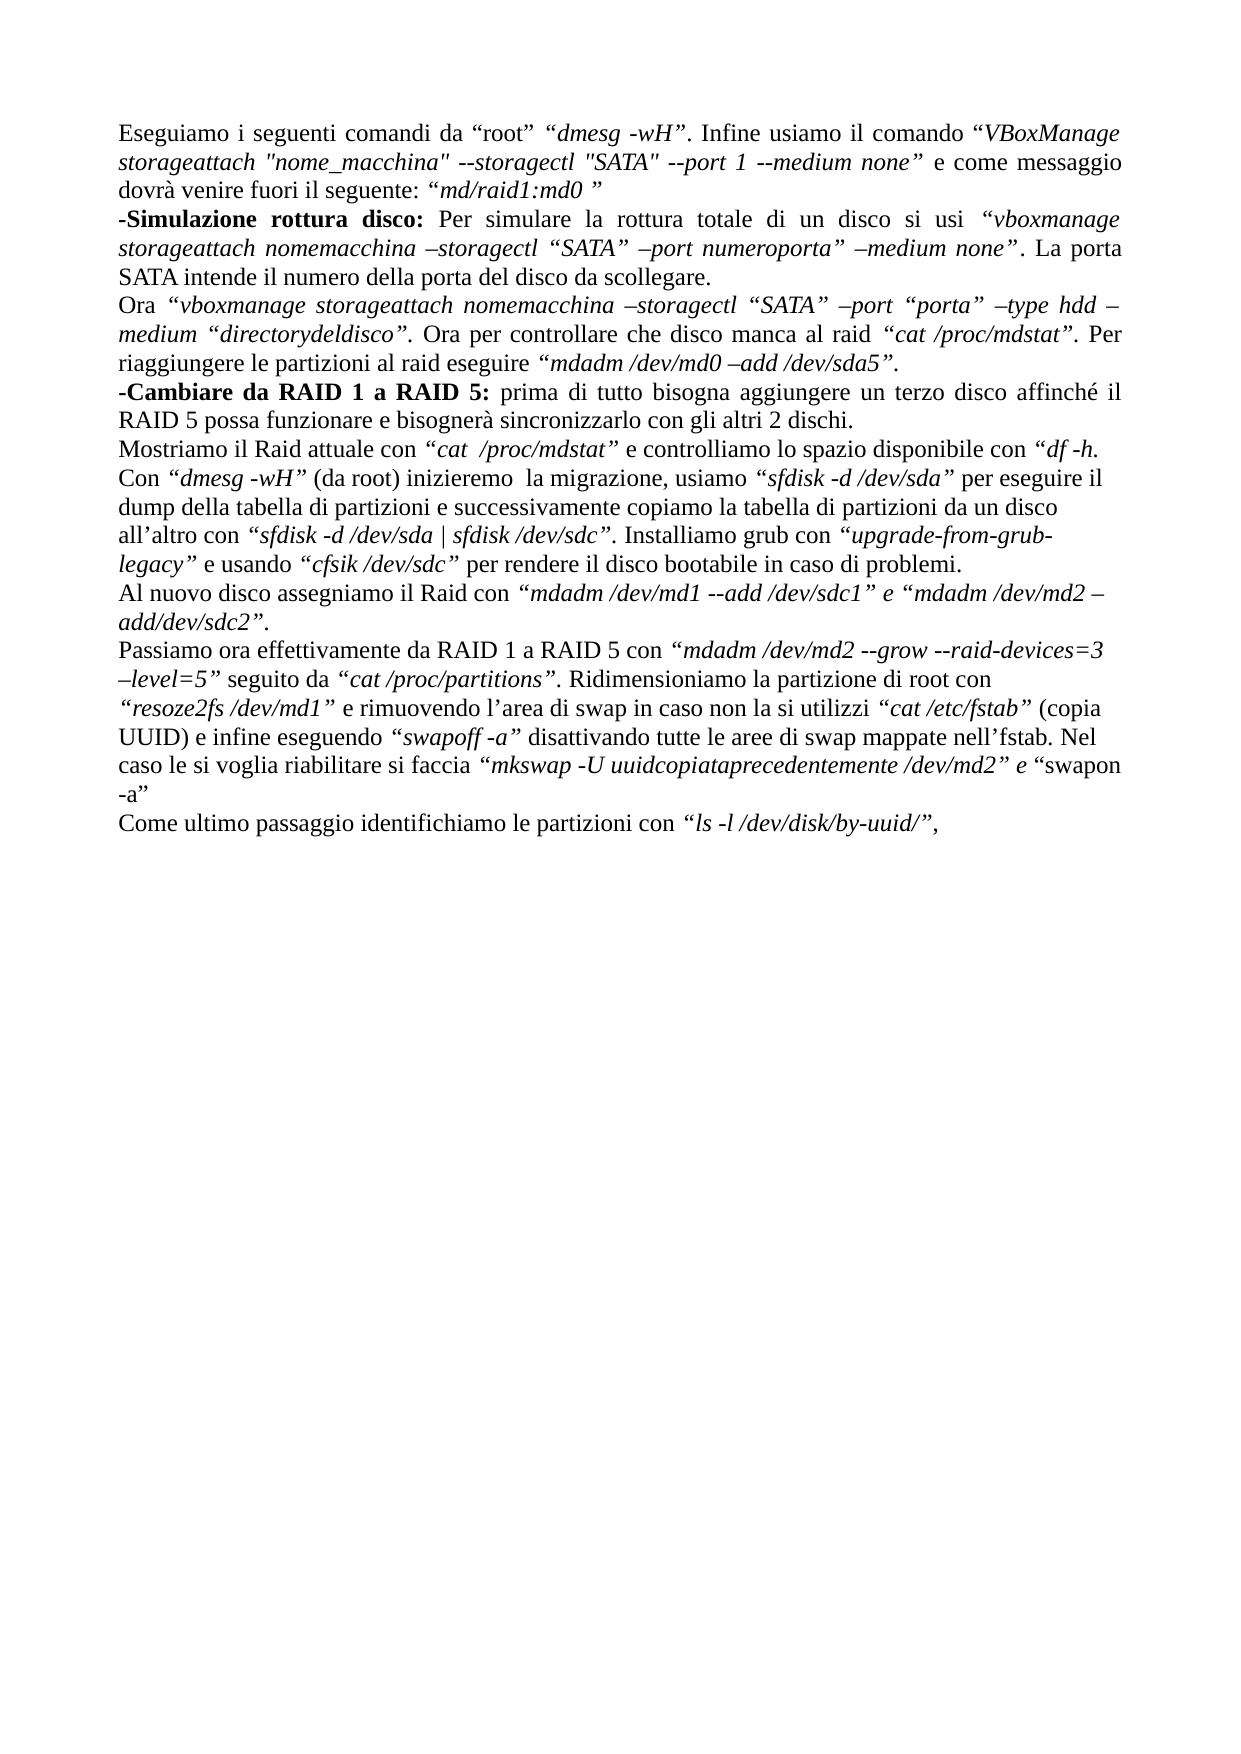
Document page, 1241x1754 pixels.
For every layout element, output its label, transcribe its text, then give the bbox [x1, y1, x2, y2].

text Come ultimo passaggio identifichiamo le partizioni con “ls -l /dev/disk/by-uuid/”, [118, 808, 1122, 837]
text Eseguiamo i seguenti comandi da “root” “dmesg -wH”. Infine usiamo il comando “VBoxManage storageattach "nome_macchina" --storagectl "SATA" --port 1 --medium none” e come messaggio dovrà venire fuori il seguente: “md/raid1:md0 ” [118, 118, 1122, 204]
text Mostriamo il Raid attuale con “cat /proc/mdstat” e controlliamo lo spazio disponibile con “df -h. Con “dmesg -wH” (da root) inizieremo la migrazione, usiamo “sfdisk -d /dev/sda” per eseguire il dump della tabella di partizioni e successivamente copiamo la tabella di partizioni da un disco all’altro con “sfdisk -d /dev/sda | sfdisk /dev/sdc”. Installiamo grub con “upgrade-from-grub-legacy” e usando “cfsik /dev/sdc” per rendere il disco bootabile in caso di problemi. Al nuovo disco assegniamo il Raid con “mdadm /dev/md1 --add /dev/sdc1” e “mdadm /dev/md2 –add/dev/sdc2”. [118, 434, 1122, 636]
text -Cambiare da RAID 1 a RAID 5: prima di tutto bisogna aggiungere un terzo disco affinché il RAID 5 possa funzionare e bisognerà sincronizzarlo con gli altri 2 dischi. [118, 377, 1122, 434]
text Ora “vboxmanage storageattach nomemacchina –storagectl “SATA” –port “porta” –type hdd –medium “directorydeldisco”. Ora per controllare che disco manca al raid “cat /proc/mdstat”. Per riaggiungere le partizioni al raid eseguire “mdadm /dev/md0 –add /dev/sda5”. [118, 291, 1122, 377]
text -Simulazione rottura disco: Per simulare la rottura totale di un disco si usi “vboxmanage storageattach nomemacchina –storagectl “SATA” –port numeroporta” –medium none”. La porta SATA intende il numero della porta del disco da scollegare. [118, 204, 1122, 291]
text Passiamo ora effettivamente da RAID 1 a RAID 5 con “mdadm /dev/md2 --grow --raid-devices=3 –level=5” seguito da “cat /proc/partitions”. Ridimensioniamo la partizione di root con “resoze2fs /dev/md1” e rimuovendo l’area di swap in caso non la si utilizzi “cat /etc/fstab” (copia UUID) e infine eseguendo “swapoff -a” disattivando tutte le aree di swap mappate nell’fstab. Nel caso le si voglia riabilitare si faccia “mkswap -U uuidcopiataprecedentemente /dev/md2” e “swapon -a” [118, 636, 1122, 808]
